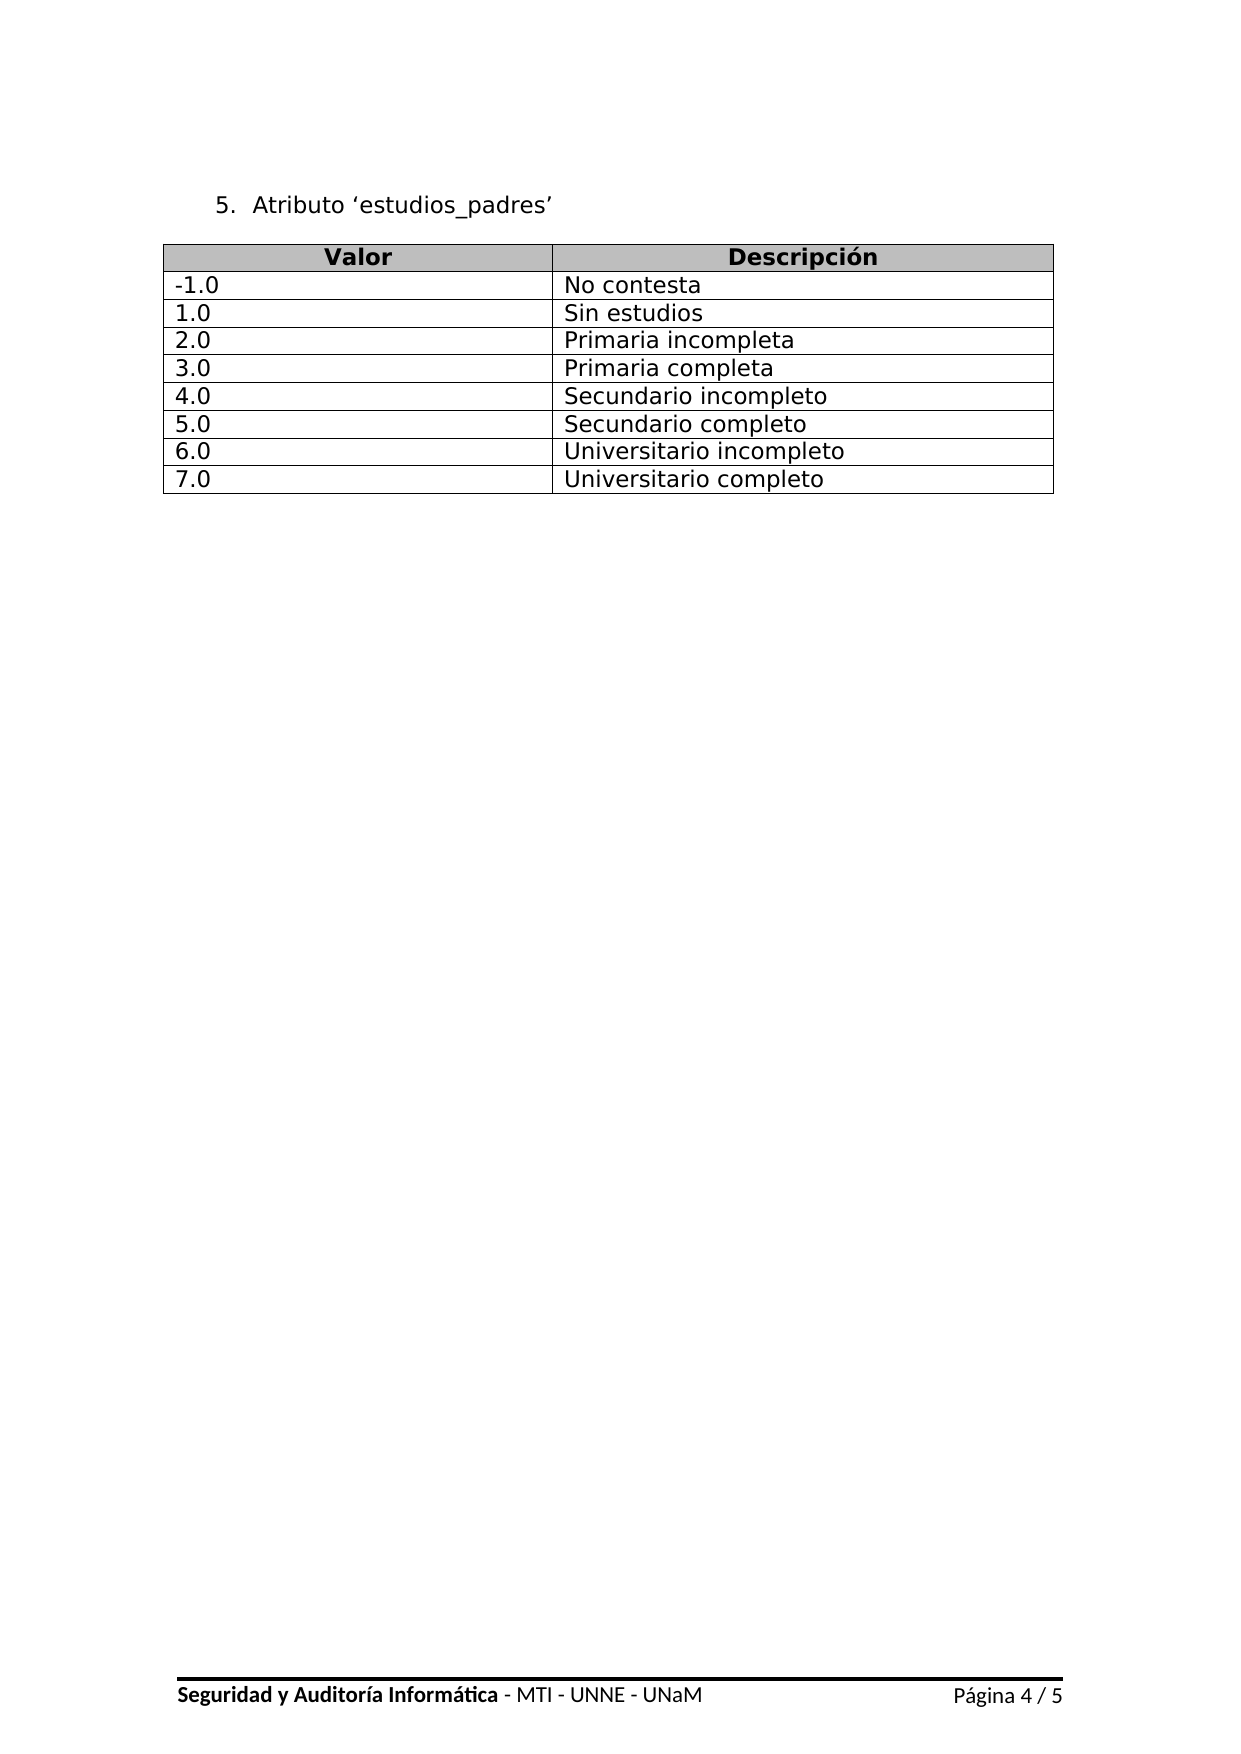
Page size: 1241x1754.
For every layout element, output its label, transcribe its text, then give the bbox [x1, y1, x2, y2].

table_cell 5.0 [164, 411, 552, 437]
table_cell 7.0 [164, 466, 552, 493]
table_header Valor [164, 245, 552, 271]
table_cell 4.0 [164, 383, 552, 410]
table_cell Secundario incompleto [553, 383, 1053, 410]
table_cell Universitario completo [553, 466, 1053, 493]
table_cell Sin estudios [553, 300, 1053, 327]
table_cell Primaria completa [553, 355, 1053, 382]
table_cell 3.0 [164, 355, 552, 382]
list Atributo ‘estudios_padres’ [215, 192, 1063, 219]
table_cell 6.0 [164, 439, 552, 465]
table_cell 1.0 [164, 300, 552, 327]
table_header Descripción [553, 245, 1053, 271]
table_cell -1.0 [164, 272, 552, 299]
table_cell Secundario completo [553, 411, 1053, 437]
table_cell Universitario incompleto [553, 439, 1053, 465]
table_cell 2.0 [164, 328, 552, 354]
table_cell No contesta [553, 272, 1053, 299]
table_cell Primaria incompleta [553, 328, 1053, 354]
